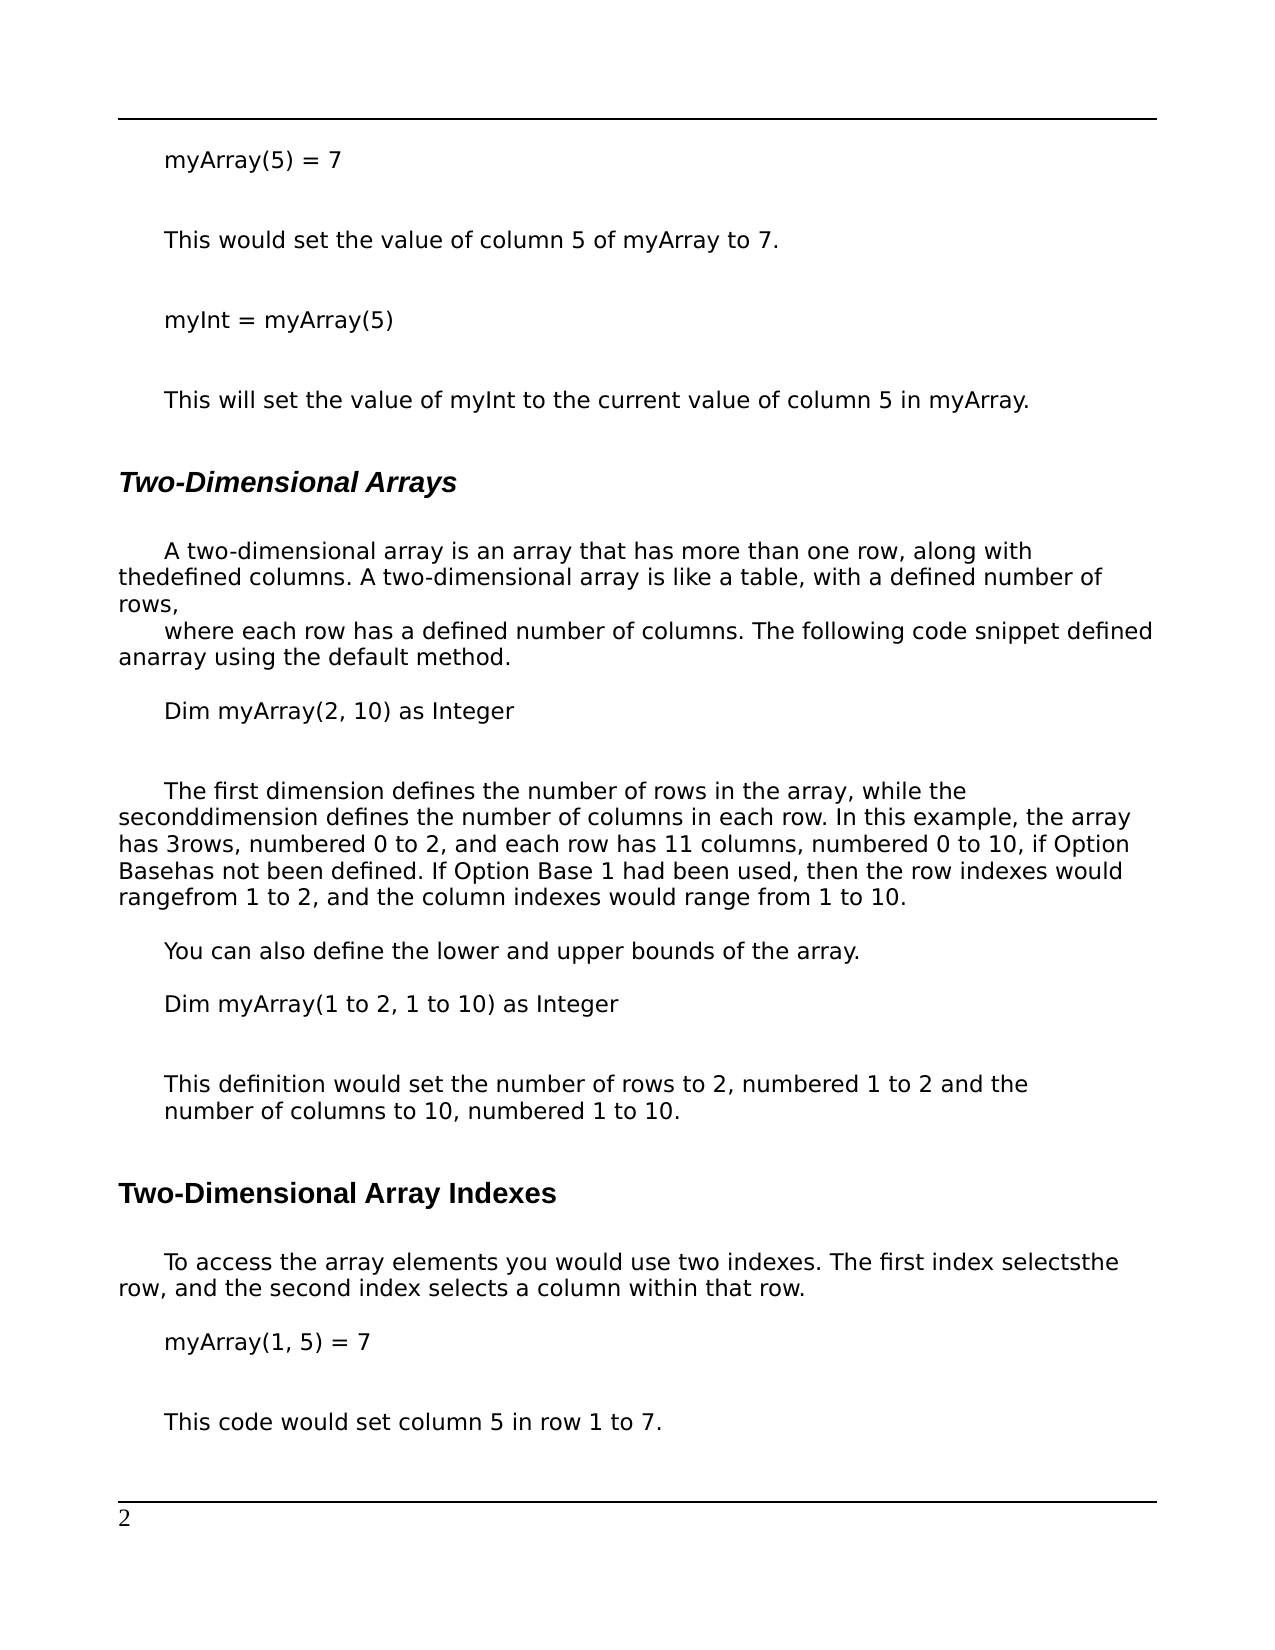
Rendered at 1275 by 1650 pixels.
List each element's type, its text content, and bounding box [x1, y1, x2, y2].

text myInt = myArray(5) [118, 307, 1157, 333]
text This code would set column 5 in row 1 to 7. [118, 1409, 1157, 1436]
text where each row has a defined number of columns. The following code snippet defined anarray using the default method. [118, 618, 1157, 671]
text This would set the value of column 5 of myArray to 7. [118, 227, 1157, 253]
text This will set the value of myInt to the current value of column 5 in myArray. [118, 387, 1157, 413]
text You can also define the lower and upper bounds of the array. [118, 938, 1157, 964]
text The first dimension defines the number of rows in the array, while the seconddimension defines the number of columns in each row. In this example, the array has 3rows, numbered 0 to 2, and each row has 11 columns, numbered 0 to 10, if Option Basehas not been defined. If Option Base 1 had been used, then the row indexes would rangefrom 1 to 2, and the column indexes would range from 1 to 10. [118, 778, 1157, 911]
text myArray(5) = 7 [118, 147, 1157, 173]
text Dim myArray(1 to 2, 1 to 10) as Integer [118, 991, 1157, 1018]
text number of columns to 10, numbered 1 to 10. [118, 1098, 1157, 1124]
subtitle Two-Dimensional Array Indexes [118, 1176, 1157, 1210]
text This definition would set the number of rows to 2, numbered 1 to 2 and the [118, 1071, 1157, 1098]
text myArray(1, 5) = 7 [118, 1329, 1157, 1356]
text Dim myArray(2, 10) as Integer [118, 698, 1157, 724]
text A two-dimensional array is an array that has more than one row, along with thedefined columns. A two-dimensional array is like a table, with a defined number of rows, [118, 538, 1157, 618]
text To access the array elements you would use two indexes. The first index selectsthe row, and the second index selects a column within that row. [118, 1249, 1157, 1302]
subtitle Two-Dimensional Arrays [118, 465, 1157, 499]
